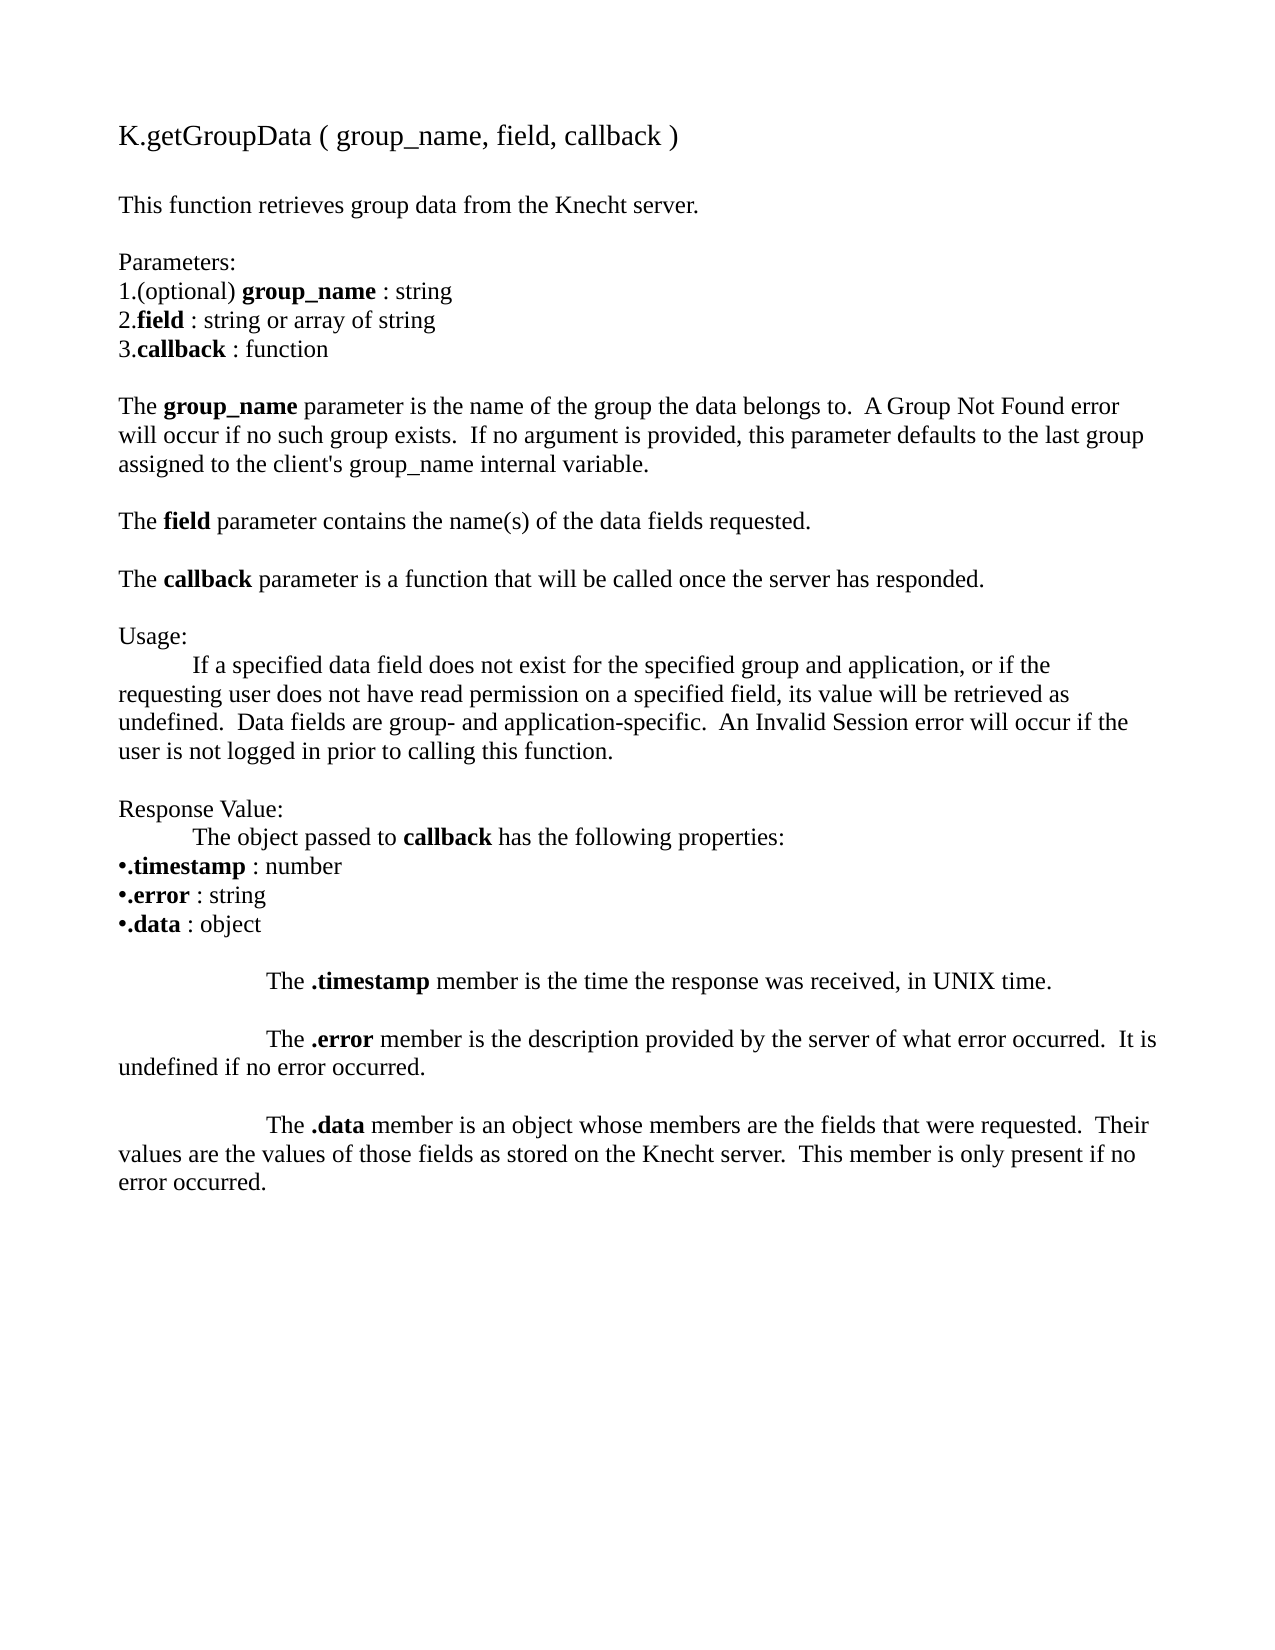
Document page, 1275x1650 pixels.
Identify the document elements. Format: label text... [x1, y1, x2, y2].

text If a specified data field does not exist for the specified group and application, or if the requesting user does not have read permission on a specified field, its value will be retrieved as undefined. Data fields are group- and application-specific. An Invalid Session error will occur if the user is not logged in prior to calling this function. [118, 650, 1157, 765]
list .error : string [118, 880, 1157, 909]
text K.getGroupData ( group_name, field, callback ) [118, 118, 1157, 152]
text The callback parameter is a function that will be called once the server has responded. [118, 564, 1157, 592]
list .data : object [118, 909, 1157, 937]
list field : string or array of string [118, 305, 1157, 334]
text Usage: [118, 621, 1157, 650]
text The field parameter contains the name(s) of the data fields requested. [118, 506, 1157, 535]
text The .error member is the description provided by the server of what error occurred. It is undefined if no error occurred. [118, 1024, 1157, 1081]
list (optional) group_name : string [118, 276, 1157, 305]
text The .data member is an object whose members are the fields that were requested. Their values are the values of those fields as stored on the Knecht server. This member is only present if no error occurred. [118, 1110, 1157, 1196]
text The group_name parameter is the name of the group the data belongs to. A Group Not Found error will occur if no such group exists. If no argument is provided, this parameter defaults to the last group assigned to the client's group_name internal variable. [118, 391, 1157, 477]
list .timestamp : number [118, 851, 1157, 880]
text Response Value: [118, 794, 1157, 822]
list callback : function [118, 334, 1157, 362]
text The .timestamp member is the time the response was received, in UNIX time. [118, 966, 1157, 995]
text The object passed to callback has the following properties: [118, 822, 1157, 851]
text Parameters: [118, 247, 1157, 276]
text This function retrieves group data from the Knecht server. [118, 190, 1157, 219]
